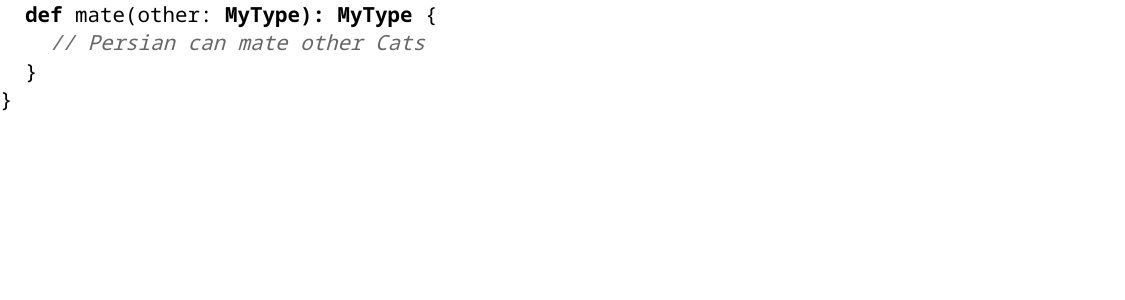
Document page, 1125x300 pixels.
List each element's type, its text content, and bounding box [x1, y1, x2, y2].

text } [0, 85, 562, 114]
text def mate(other: MyType): MyType { [0, 0, 562, 28]
text // Persian can mate other Cats [0, 28, 562, 57]
text } [0, 57, 562, 85]
